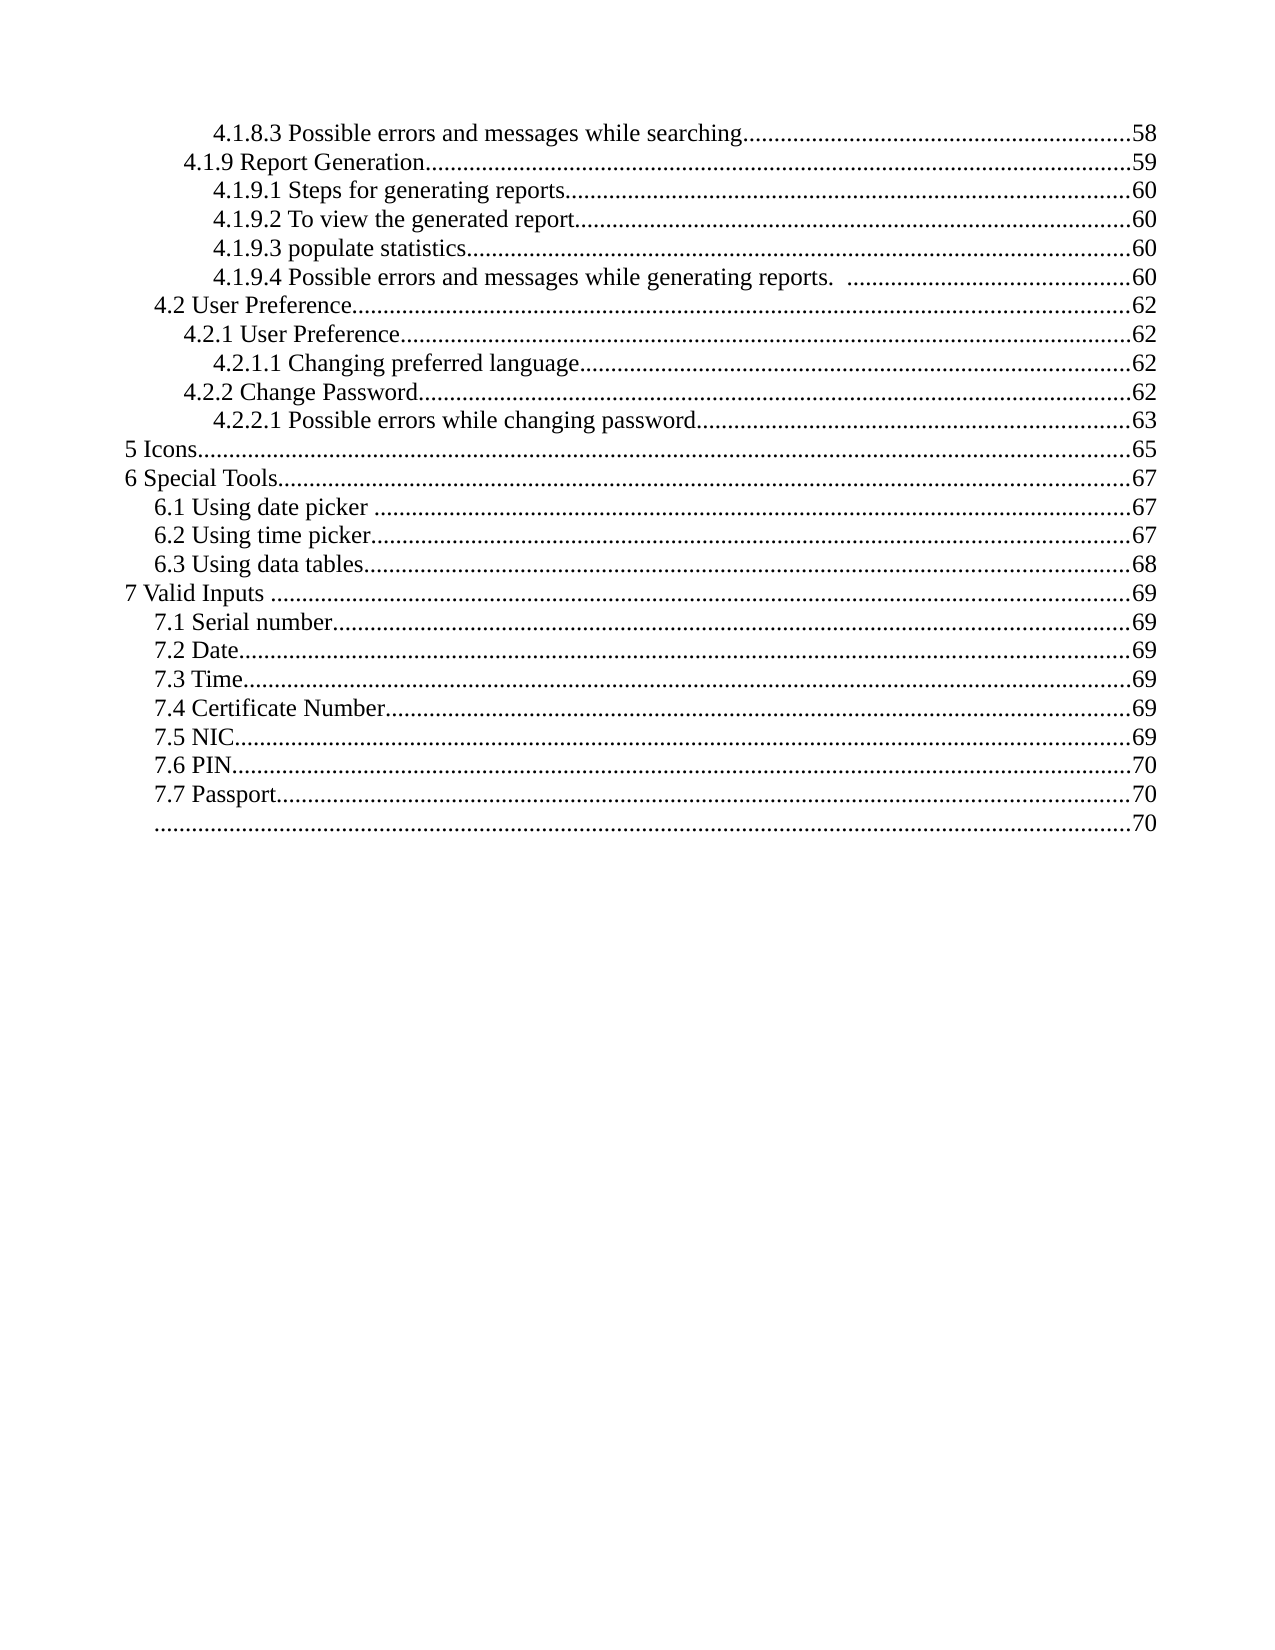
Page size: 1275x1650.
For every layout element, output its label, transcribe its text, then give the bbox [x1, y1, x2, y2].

text 6.1 Using date picker 67 [148, 492, 1157, 521]
text 5 Icons 65 [118, 434, 1157, 463]
text 4.1.9 Report Generation 59 [177, 147, 1157, 176]
text 4.1.9.2 To view the generated report 60 [207, 204, 1157, 233]
text 7.6 PIN 70 [148, 751, 1157, 779]
text 7.1 Serial number 69 [148, 607, 1157, 636]
text 7.4 Certificate Number 69 [148, 693, 1157, 722]
text 4.2.1.1 Changing preferred language. 62 [207, 348, 1157, 377]
text 7.2 Date 69 [148, 636, 1157, 664]
text 4.1.9.3 populate statistics. 60 [207, 233, 1157, 262]
text 70 [148, 808, 1157, 837]
text 4.2.2 Change Password 62 [177, 377, 1157, 406]
text 7.7 Passport 70 [148, 779, 1157, 808]
text 7.3 Time 69 [148, 664, 1157, 693]
text 6.3 Using data tables 68 [148, 549, 1157, 578]
text 6.2 Using time picker 67 [148, 521, 1157, 549]
text 4.2.1 User Preference 62 [177, 319, 1157, 348]
text 7.5 NIC 69 [148, 722, 1157, 751]
text 4.1.9.4 Possible errors and messages while generating reports. 60 [207, 262, 1157, 291]
text 4.1.9.1 Steps for generating reports. 60 [207, 176, 1157, 204]
text 4.2 User Preference 62 [148, 291, 1157, 319]
text 4.1.8.3 Possible errors and messages while searching 58 [207, 118, 1157, 147]
text 6 Special Tools 67 [118, 463, 1157, 492]
text 7 Valid Inputs 69 [118, 578, 1157, 607]
text 4.2.2.1 Possible errors while changing password. 63 [207, 406, 1157, 434]
